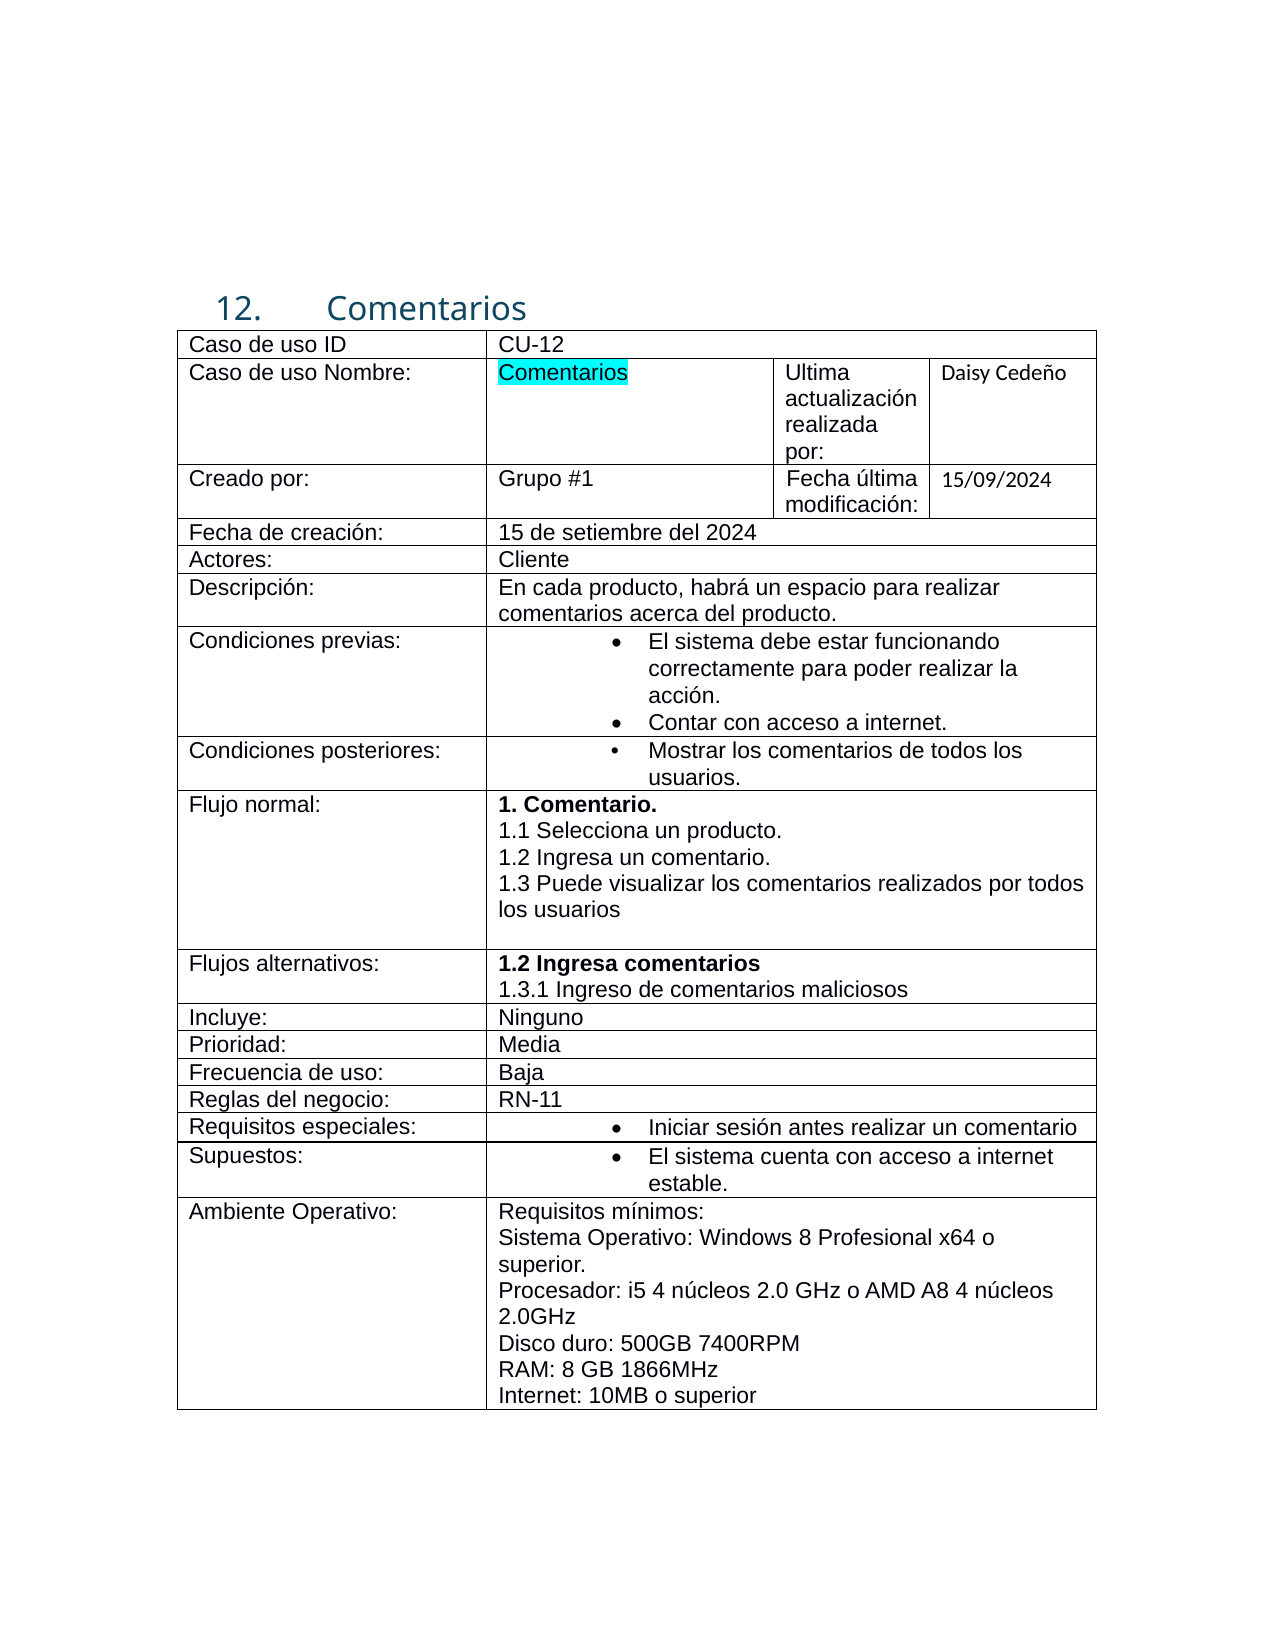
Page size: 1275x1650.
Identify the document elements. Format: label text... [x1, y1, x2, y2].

table_cell Media [487, 1031, 1096, 1057]
table_cell En cada producto, habrá un espacio para realizar comentarios acerca del producto. [487, 574, 1096, 626]
table_cell Fecha de creación: [178, 519, 486, 545]
table_cell Descripción: [178, 574, 486, 626]
table_cell Fecha última modificación: [774, 465, 929, 518]
table_cell Requisitos especiales: [178, 1113, 486, 1141]
table_cell Comentarios [487, 359, 773, 464]
table_cell Ninguno [487, 1004, 1096, 1030]
table_cell Actores: [178, 546, 486, 572]
list Comentarios [215, 285, 1098, 330]
table_cell Cliente [487, 546, 1096, 572]
table_cell RN-11 [487, 1086, 1096, 1112]
table_cell Ambiente Operativo: [178, 1198, 486, 1409]
table_cell Grupo #1 [487, 465, 773, 518]
table_cell 1. Comentario. 1.1 Selecciona un producto. 1.2 Ingresa un comentario. 1.3 Puede visualizar los comentarios realizados por todos los usuarios [487, 791, 1096, 949]
table_cell Mostrar los comentarios de todos los usuarios. [487, 737, 1096, 790]
table_cell Creado por: [178, 465, 486, 518]
table_cell Prioridad: [178, 1031, 486, 1057]
table_cell Ultima actualización realizada por: [774, 359, 929, 464]
table_cell El sistema cuenta con acceso a internet estable. [487, 1143, 1096, 1197]
table_cell Iniciar sesión antes realizar un comentario [487, 1113, 1096, 1141]
table_cell 1.2 Ingresa comentarios 1.3.1 Ingreso de comentarios maliciosos [487, 950, 1096, 1003]
table_cell Daisy Cedeño [930, 359, 1096, 464]
table_cell 15/09/2024 [930, 465, 1096, 518]
table_cell Condiciones previas: [178, 627, 486, 736]
table_cell Frecuencia de uso: [178, 1059, 486, 1085]
table_cell Reglas del negocio: [178, 1086, 486, 1112]
table_cell El sistema debe estar funcionando correctamente para poder realizar la acción. Contar con acceso a internet. [487, 627, 1096, 736]
table_header CU-12 [487, 331, 1096, 357]
table_cell Flujo normal: [178, 791, 486, 949]
table_cell Supuestos: [178, 1143, 486, 1197]
table_cell 15 de setiembre del 2024 [487, 519, 1096, 545]
table_cell Incluye: [178, 1004, 486, 1030]
table_cell Flujos alternativos: [178, 950, 486, 1003]
table_cell Condiciones posteriores: [178, 737, 486, 790]
table_cell Baja [487, 1059, 1096, 1085]
table_cell Caso de uso Nombre: [178, 359, 486, 464]
table_cell Requisitos mínimos: Sistema Operativo: Windows 8 Profesional x64 o superior. Procesador: i5 4 núcleos 2.0 GHz o AMD A8 4 núcleos 2.0GHz Disco duro: 500GB 7400RPM RAM: 8 GB 1866MHz Internet: 10MB o superior [487, 1198, 1096, 1409]
table_header Caso de uso ID [178, 331, 486, 357]
